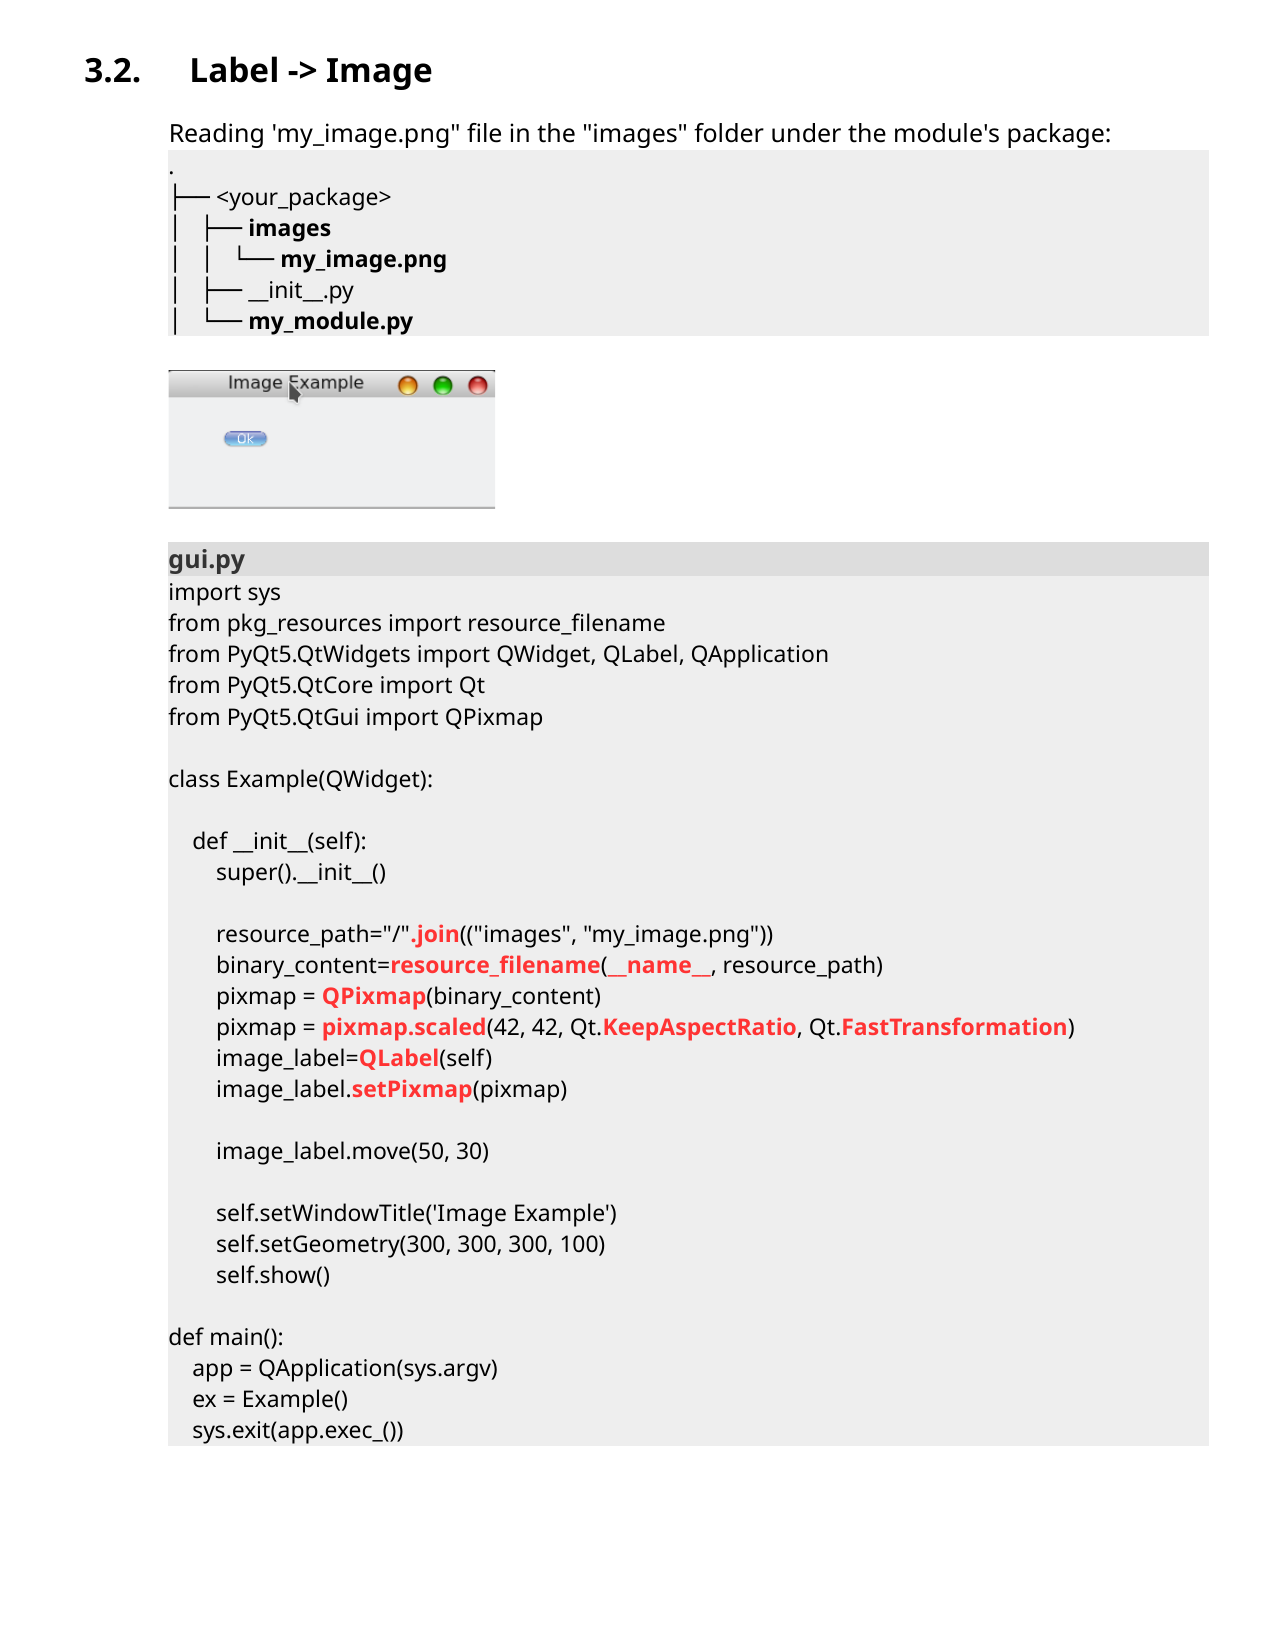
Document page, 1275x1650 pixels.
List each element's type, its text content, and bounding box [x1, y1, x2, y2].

text super().__init__() [168, 856, 1209, 887]
text app = QApplication(sys.argv) [168, 1352, 1209, 1383]
text from PyQt5.QtGui import QPixmap [168, 701, 1209, 732]
text binary_content=resource_filename(__name__, resource_path) [168, 949, 1209, 980]
text import sys [168, 576, 1209, 607]
text self.show() [168, 1259, 1209, 1290]
text ├── <your_package> [168, 181, 1209, 212]
text . [168, 150, 1209, 181]
text image_label.setPixmap(pixmap) [168, 1073, 1209, 1104]
picture [168, 370, 495, 509]
text def __init__(self): [168, 825, 1209, 856]
text resource_path="/".join(("images", "my_image.png")) [168, 918, 1209, 949]
text sys.exit(app.exec_()) [168, 1414, 1209, 1446]
text │ │ └── my_image.png [168, 243, 1209, 274]
text │ ├── images [168, 212, 1209, 243]
text self.setWindowTitle('Image Example') [168, 1197, 1209, 1228]
text self.setGeometry(300, 300, 300, 100) [168, 1228, 1209, 1259]
text image_label.move(50, 30) [168, 1135, 1209, 1166]
text class Example(QWidget): [168, 763, 1209, 794]
text from PyQt5.QtWidgets import QWidget, QLabel, QApplication [168, 638, 1209, 669]
text │ └── my_module.py [168, 305, 1209, 336]
text from PyQt5.QtCore import Qt [168, 669, 1209, 701]
text ex = Example() [168, 1383, 1209, 1414]
text def main(): [168, 1321, 1209, 1352]
subtitle Label -> Image [84, 46, 1209, 92]
text from pkg_resources import resource_filename [168, 607, 1209, 638]
text Reading 'my_image.png" file in the "images" folder under the module's package: [168, 116, 1209, 150]
text image_label=QLabel(self) [168, 1042, 1209, 1073]
text pixmap = pixmap.scaled(42, 42, Qt.KeepAspectRatio, Qt.FastTransformation) [168, 1011, 1209, 1042]
text │ ├── __init__.py [168, 274, 1209, 305]
text gui.py [168, 542, 1209, 576]
text pixmap = QPixmap(binary_content) [168, 980, 1209, 1011]
